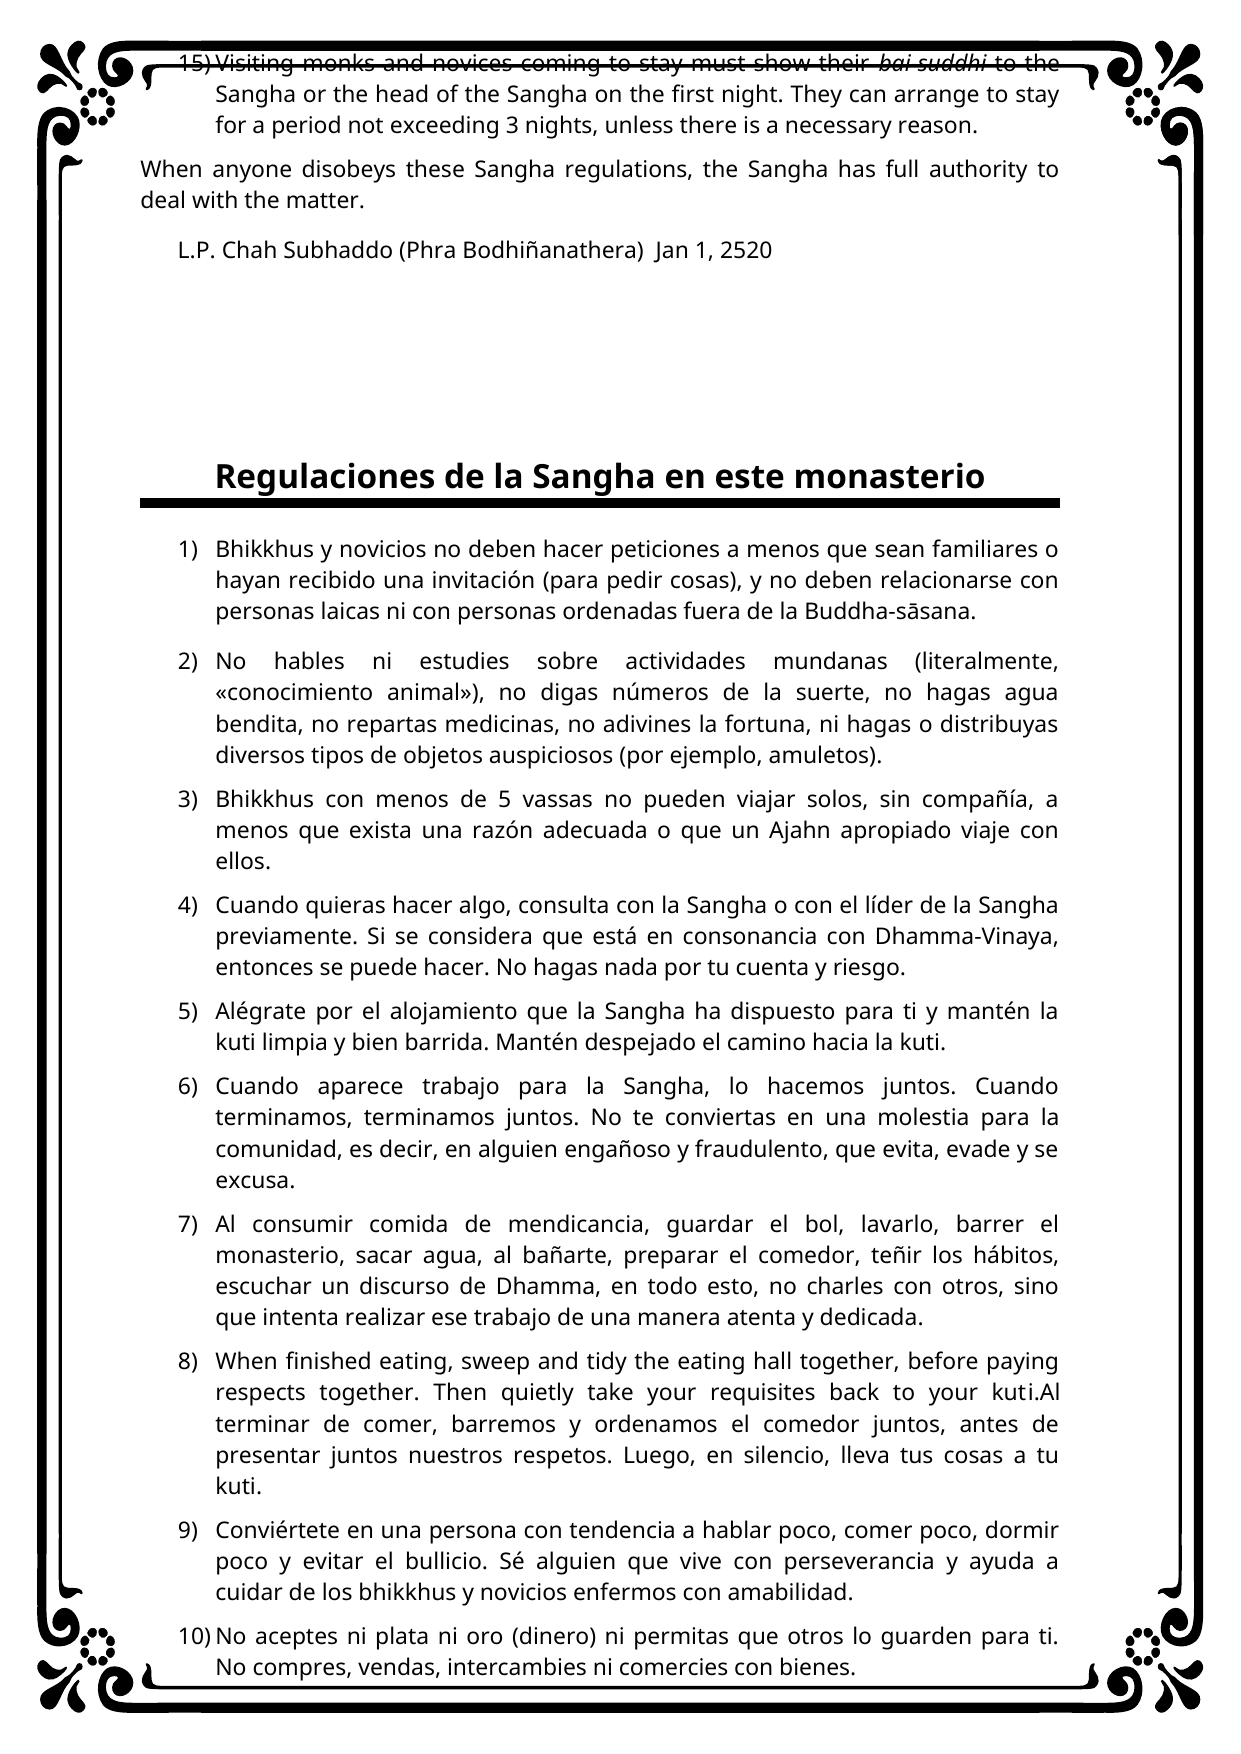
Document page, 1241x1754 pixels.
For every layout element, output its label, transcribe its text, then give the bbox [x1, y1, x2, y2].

subtitle No aceptes ni plata ni oro (dinero) ni permitas que otros lo guarden para ti. No compres, vendas, intercambies ni comercies con bienes. [178, 1620, 1060, 1683]
subtitle Regulaciones de la Sangha en este monasterio [140, 451, 1060, 498]
subtitle No hables ni estudies sobre actividades mundanas (literalmente, «conocimiento animal»), no digas números de la suerte, no hagas agua bendita, no repartas medicinas, no adivines la fortuna, ni hagas o distribuyas diversos tipos de objetos auspiciosos (por ejemplo, amuletos). [178, 645, 1060, 770]
subtitle Visiting monks and novices coming to stay must show their bai-suddhi to the Sangha or the head of the Sangha on the first night. They can arrange to stay for a period not exceeding 3 nights, unless there is a necessary reason. [178, 46, 1060, 140]
subtitle When finished eating, sweep and tidy the eating hall together, before paying respects together. Then quietly take your requisites back to your kuti.Al terminar de comer, barremos y ordenamos el comedor juntos, antes de presentar juntos nuestros respetos. Luego, en silencio, lleva tus cosas a tu kuti. [178, 1345, 1060, 1501]
subtitle Conviértete en una persona con tendencia a hablar poco, comer poco, dormir poco y evitar el bullicio. Sé alguien que vive con perseverancia y ayuda a cuidar de los bhikkhus y novicios enfermos con amabilidad. [178, 1514, 1060, 1608]
subtitle When anyone disobeys these Sangha regulations, the Sangha has full authority to deal with the matter. [140, 153, 1060, 215]
subtitle Al consumir comida de mendicancia, guardar el bol, lavarlo, barrer el monasterio, sacar agua, al bañarte, preparar el comedor, teñir los hábitos, escuchar un discurso de Dhamma, en todo esto, no charles con otros, sino que intenta realizar ese trabajo de una manera atenta y dedicada. [178, 1208, 1060, 1333]
subtitle Bhikkhus y novicios no deben hacer peticiones a menos que sean familiares o hayan recibido una invitación (para pedir cosas), y no deben relacionarse con personas laicas ni con personas ordenadas fuera de la Buddha-sāsana. [178, 533, 1060, 626]
subtitle Alégrate por el alojamiento que la Sangha ha dispuesto para ti y mantén la kuti limpia y bien barrida. Mantén despejado el camino hacia la kuti. [178, 995, 1060, 1058]
subtitle L.P. Chah Subhaddo (Phra Bodhiñanathera) Jan 1, 2520 [177, 234, 1060, 265]
subtitle Bhikkhus con menos de 5 vassas no pueden viajar solos, sin compañía, a menos que exista una razón adecuada o que un Ajahn apropiado viaje con ellos. [178, 783, 1060, 876]
subtitle Cuando aparece trabajo para la Sangha, lo hacemos juntos. Cuando terminamos, terminamos juntos. No te conviertas en una molestia para la comunidad, es decir, en alguien engañoso y fraudulento, que evita, evade y se excusa. [178, 1070, 1060, 1195]
subtitle Cuando quieras hacer algo, consulta con la Sangha o con el líder de la Sangha previamente. Si se considera que está en consonancia con Dhamma-Vinaya, entonces se puede hacer. No hagas nada por tu cuenta y riesgo. [178, 889, 1060, 983]
